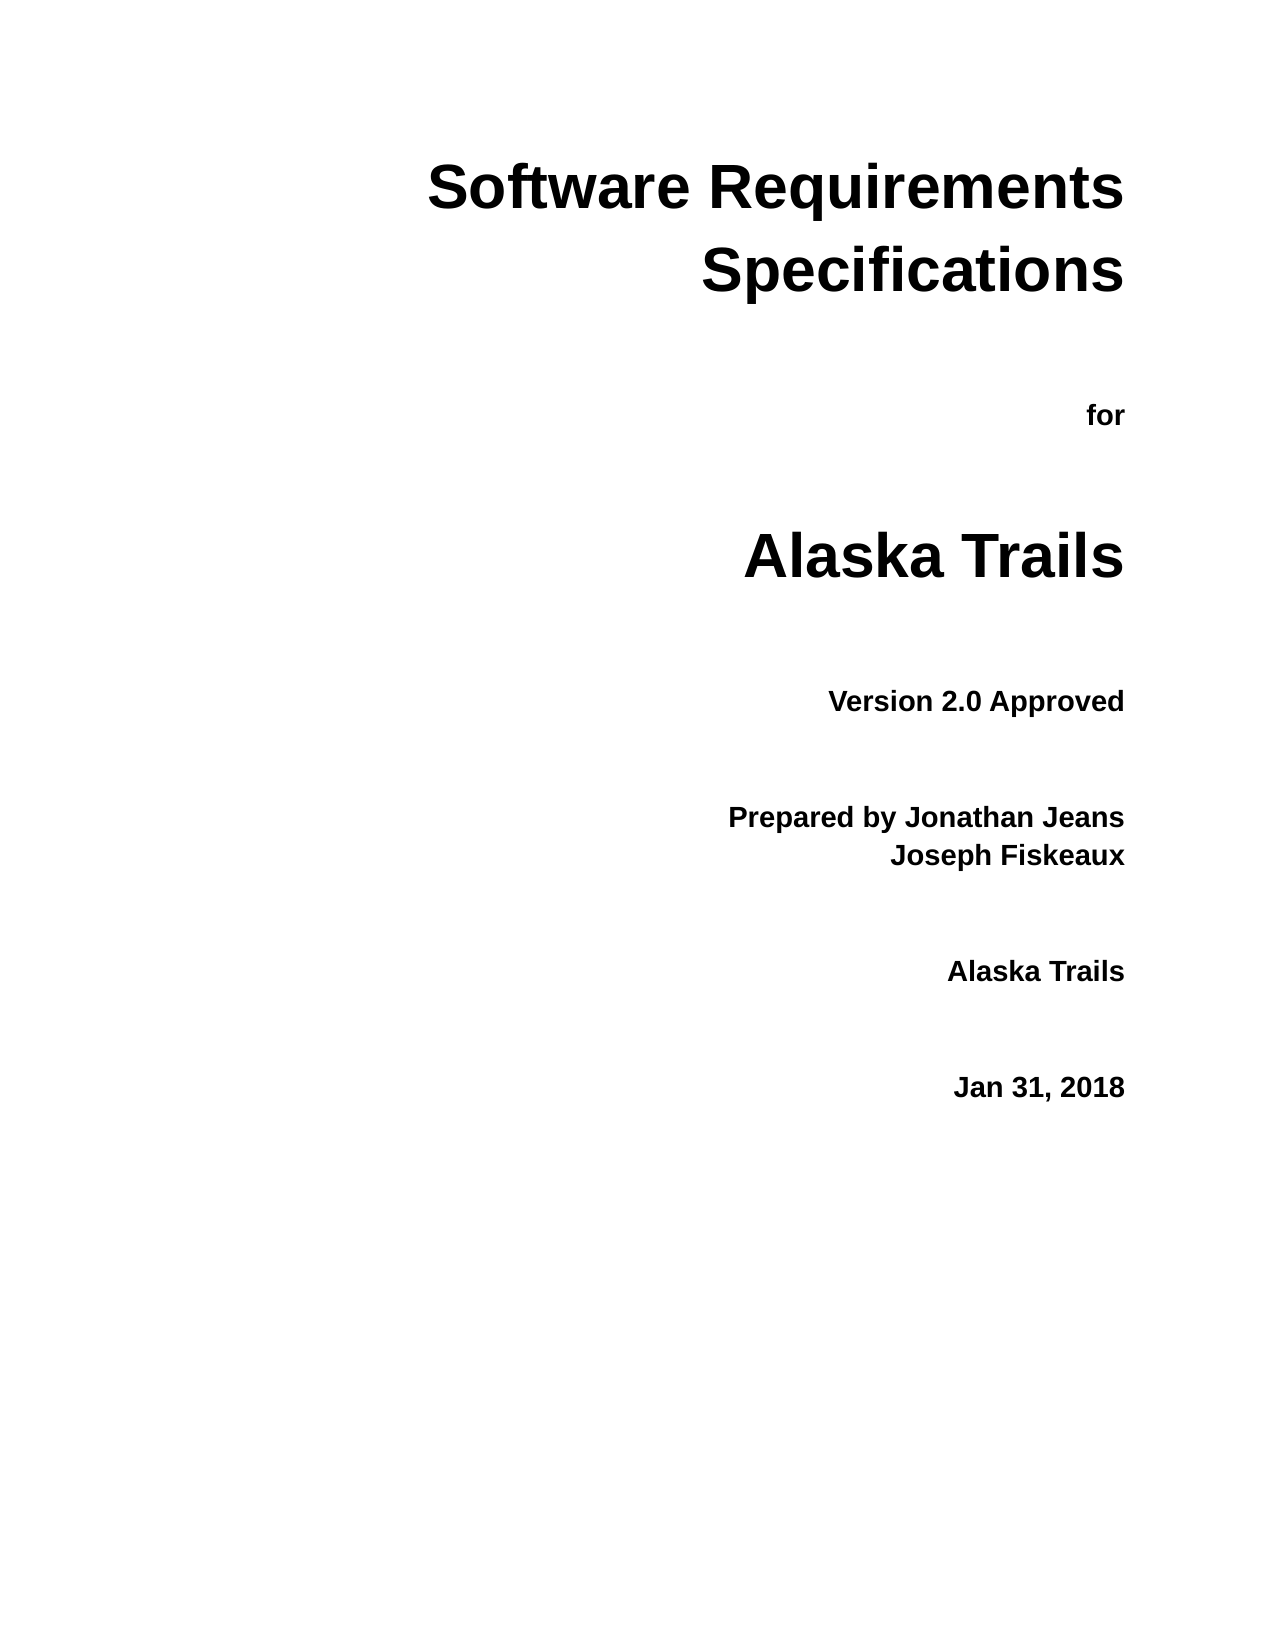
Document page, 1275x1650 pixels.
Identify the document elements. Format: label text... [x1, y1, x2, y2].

text Version 2.0 Approved [150, 684, 1125, 718]
text Software Requirements Specifications [150, 150, 1125, 304]
text Alaska Trails [150, 519, 1125, 591]
text Alaska Trails [150, 954, 1125, 987]
text for [150, 398, 1125, 431]
text Jan 31, 2018 [150, 1069, 1125, 1103]
text Prepared by Jonathan Jeans [150, 800, 1125, 833]
text Joseph Fiskeaux [150, 838, 1125, 872]
